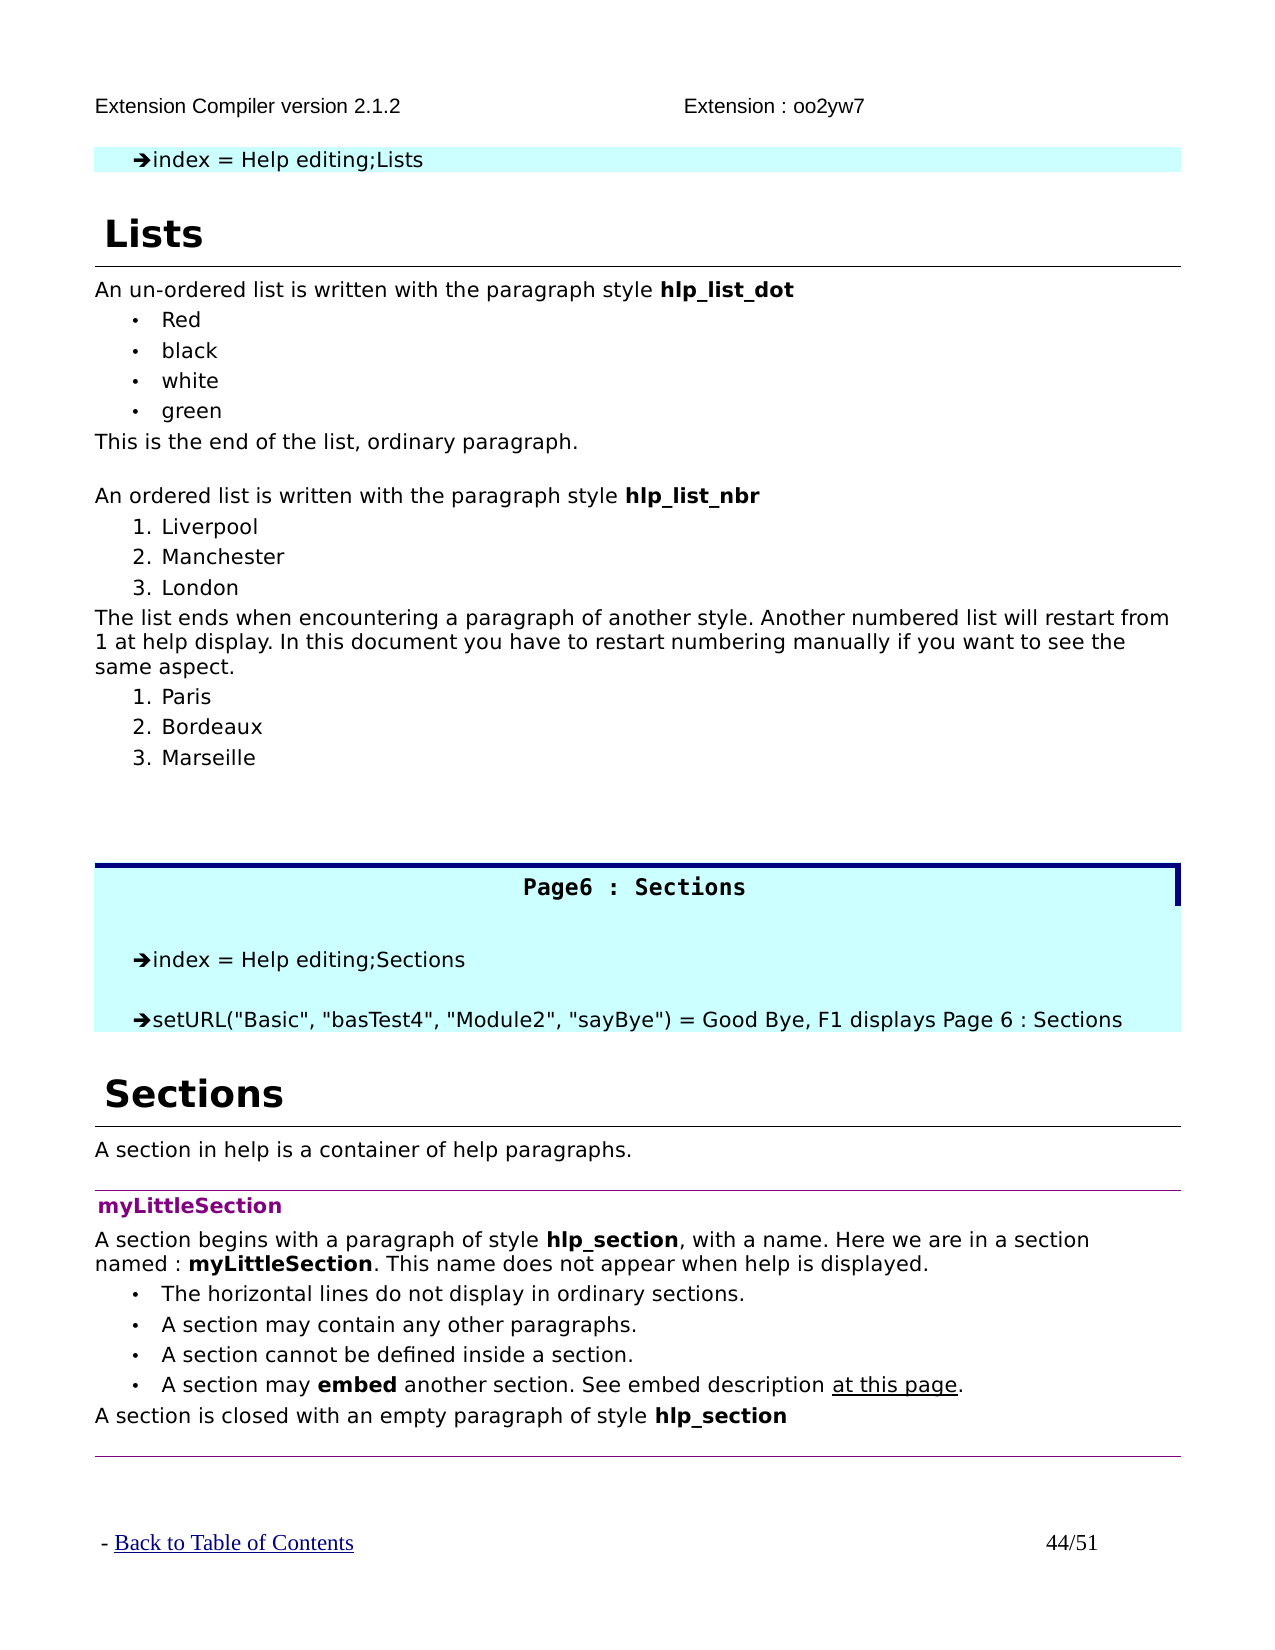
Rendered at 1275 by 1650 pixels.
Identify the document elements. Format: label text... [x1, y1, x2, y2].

list Bordeaux [132, 715, 1181, 740]
text An ordered list is written with the paragraph style hlp_list_nbr [94, 460, 1181, 509]
list index = Help editing;Sections [94, 948, 1181, 972]
text Lists [94, 203, 1181, 266]
text An un-ordered list is written with the paragraph style hlp_list_dot [94, 278, 1181, 303]
list Liverpool [132, 515, 1181, 539]
list black [132, 339, 1181, 363]
list A section may contain any other paragraphs. [132, 1313, 1181, 1337]
list index = Help editing;Lists [94, 147, 1181, 172]
text Page6 : Sections [94, 864, 1175, 906]
list white [132, 369, 1181, 393]
text A section in help is a container of help paragraphs. [94, 1138, 1181, 1163]
list green [132, 399, 1181, 424]
list London [132, 575, 1181, 600]
list The horizontal lines do not display in ordinary sections. [132, 1282, 1181, 1307]
text A section begins with a paragraph of style hlp_section, with a name. Here we are in a section named : myLittleSection. This name does not appear when help is displayed. [94, 1228, 1181, 1277]
list setURL("Basic", "basTest4", "Module2", "sayBye") = Good Bye, F1 displays Page 6 : Sections [94, 1008, 1181, 1032]
list A section cannot be defined inside a section. [132, 1343, 1181, 1367]
text The list ends when encountering a paragraph of another style. Another numbered list will restart from 1 at help display. In this document you have to restart numbering manually if you want to see the same aspect. [94, 606, 1181, 679]
text A section is closed with an empty paragraph of style hlp_section [94, 1404, 1181, 1428]
text Sections [94, 1063, 1181, 1126]
list Paris [132, 685, 1181, 709]
text This is the end of the list, ordinary paragraph. [94, 430, 1181, 454]
list Manchester [132, 545, 1181, 569]
text myLittleSection [94, 1191, 1181, 1222]
list Marseille [132, 746, 1181, 770]
list A section may embed another section. See embed description at this page. [132, 1373, 1181, 1398]
list Red [132, 308, 1181, 333]
